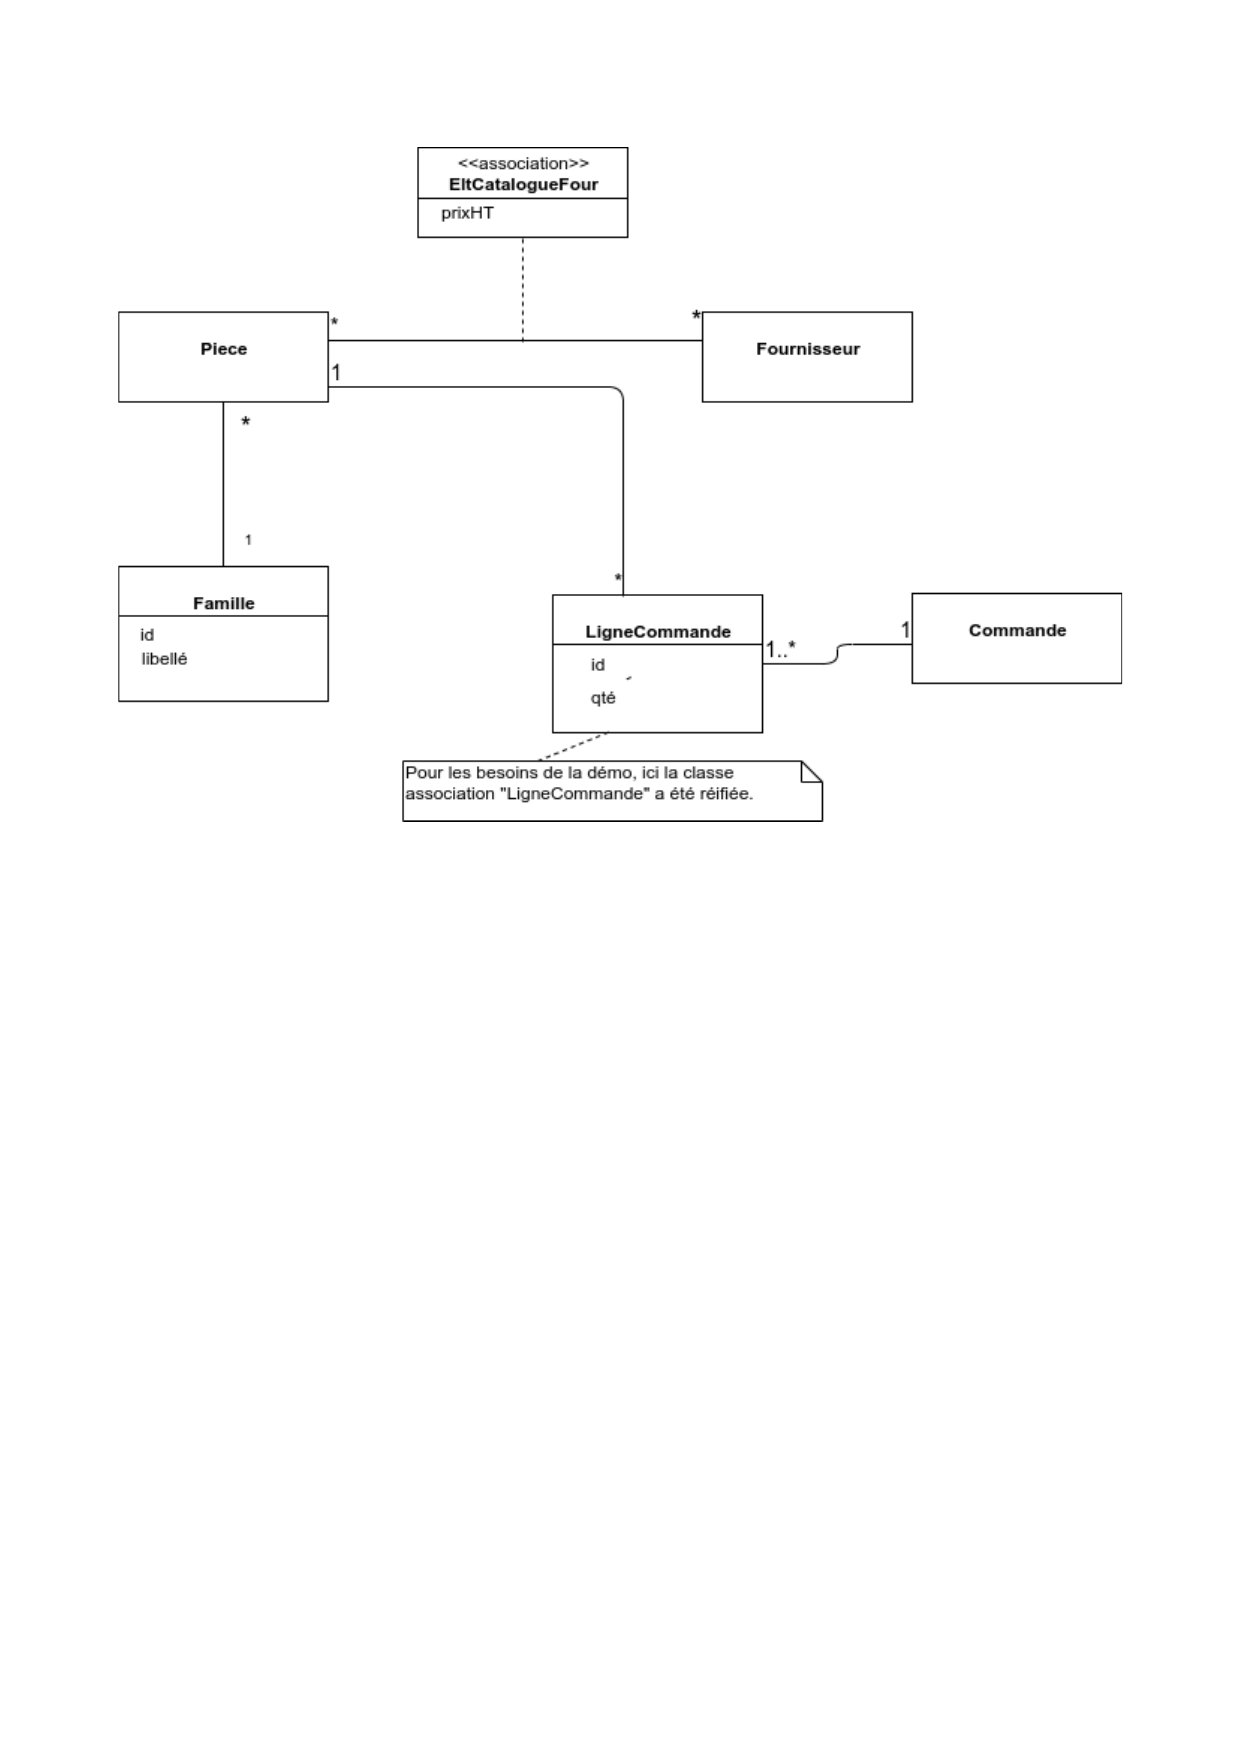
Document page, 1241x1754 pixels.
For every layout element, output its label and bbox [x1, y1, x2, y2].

picture [118, 147, 1123, 822]
